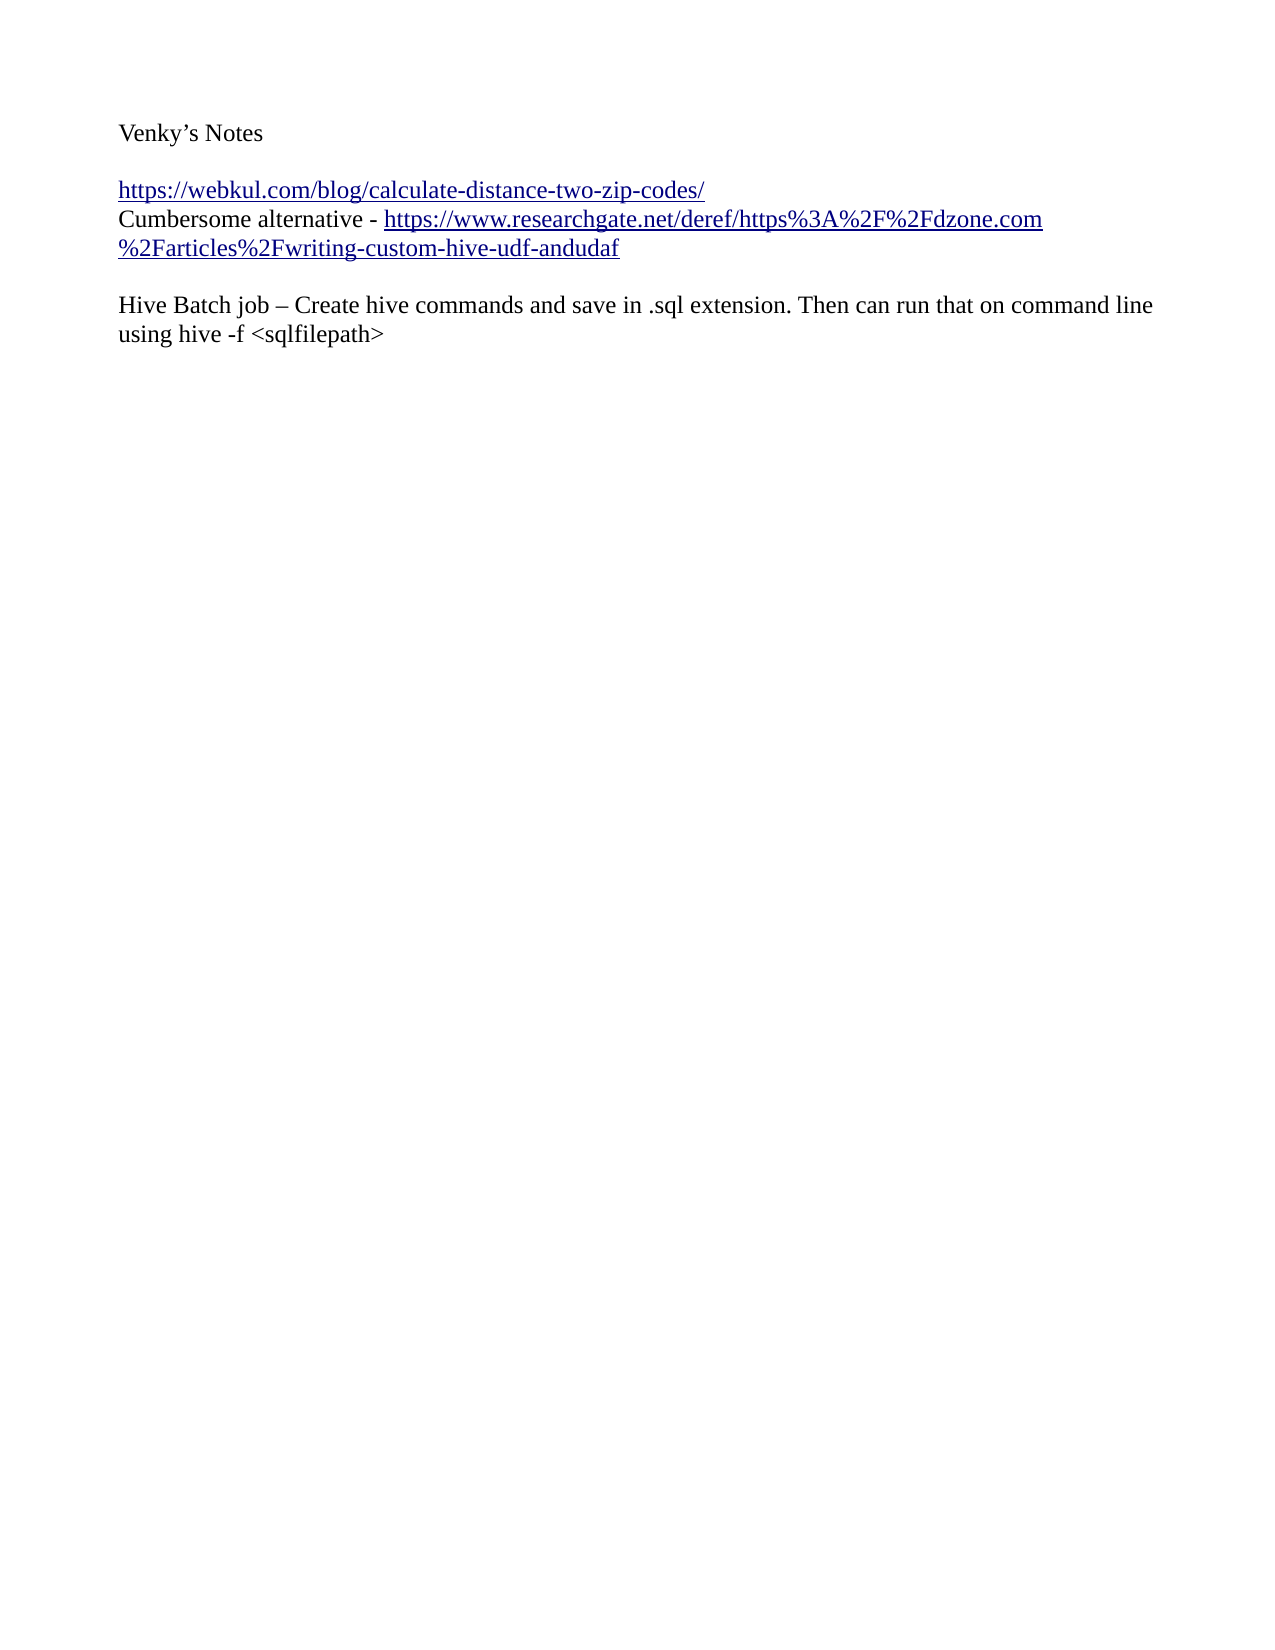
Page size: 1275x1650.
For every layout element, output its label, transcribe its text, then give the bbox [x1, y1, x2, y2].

text Cumbersome alternative - https://www.researchgate.net/deref/https%3A%2F%2Fdzone.com%2Farticles%2Fwriting-custom-hive-udf-andudaf [118, 204, 1157, 262]
text Hive Batch job – Create hive commands and save in .sql extension. Then can run that on command line using hive -f <sqlfilepath> [118, 291, 1157, 348]
text Venky’s Notes [118, 118, 1157, 147]
text https://webkul.com/blog/calculate-distance-two-zip-codes/ [118, 176, 1157, 204]
